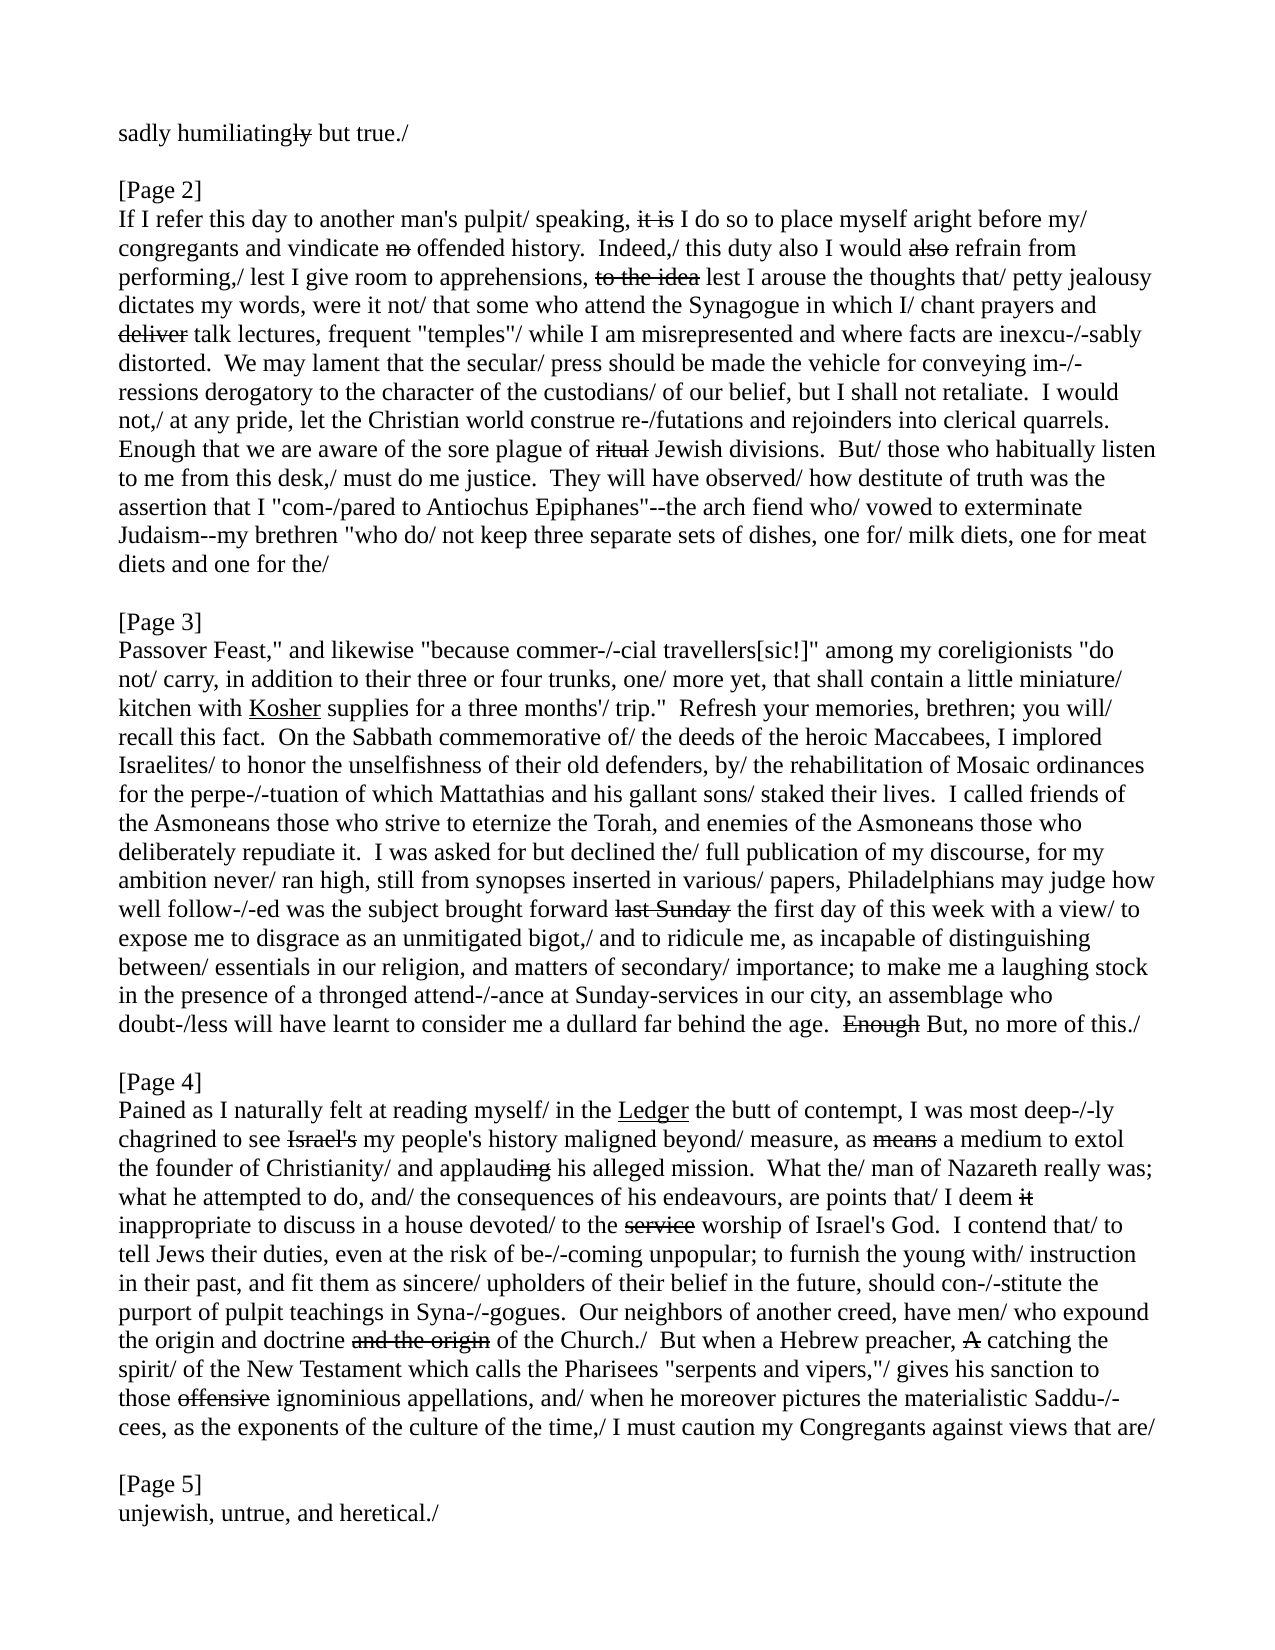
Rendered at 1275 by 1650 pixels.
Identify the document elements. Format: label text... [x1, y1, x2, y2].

text sadly humiliatingly but true./ [118, 118, 1157, 147]
text Pained as I naturally felt at reading myself/ in the Ledger the butt of contempt, I was most deep-/-ly chagrined to see Israel's my people's history maligned beyond/ measure, as means a medium to extol the founder of Christianity/ and applauding his alleged mission. What the/ man of Nazareth really was; what he attempted to do, and/ the consequences of his endeavours, are points that/ I deem it inappropriate to discuss in a house devoted/ to the service worship of Israel's God. I contend that/ to tell Jews their duties, even at the risk of be-/-coming unpopular; to furnish the young with/ instruction in their past, and fit them as sincere/ upholders of their belief in the future, should con-/-stitute the purport of pulpit teachings in Syna-/-gogues. Our neighbors of another creed, have men/ who expound the origin and doctrine and the origin of the Church./ But when a Hebrew preacher, A catching the spirit/ of the New Testament which calls the Pharisees "serpents and vipers,"/ gives his sanction to those offensive ignominious appellations, and/ when he moreover pictures the materialistic Saddu-/-cees, as the exponents of the culture of the time,/ I must caution my Congregants against views that are/ [118, 1096, 1157, 1441]
text If I refer this day to another man's pulpit/ speaking, it is I do so to place myself aright before my/ congregants and vindicate no offended history. Indeed,/ this duty also I would also refrain from performing,/ lest I give room to apprehensions, to the idea lest I arouse the thoughts that/ petty jealousy dictates my words, were it not/ that some who attend the Synagogue in which I/ chant prayers and deliver talk lectures, frequent "temples"/ while I am misrepresented and where facts are inexcu-/-sably distorted. We may lament that the secular/ press should be made the vehicle for conveying im-/-ressions derogatory to the character of the custodians/ of our belief, but I shall not retaliate. I would not,/ at any pride, let the Christian world construe re-/futations and rejoinders into clerical quarrels. Enough that we are aware of the sore plague of ritual Jewish divisions. But/ those who habitually listen to me from this desk,/ must do me justice. They will have observed/ how destitute of truth was the assertion that I "com-/pared to Antiochus Epiphanes"--the arch fiend who/ vowed to exterminate Judaism--my brethren "who do/ not keep three separate sets of dishes, one for/ milk diets, one for meat diets and one for the/ [118, 204, 1157, 578]
text [Page 2] [118, 176, 1157, 204]
text [Page 5] [118, 1469, 1157, 1498]
text [Page 4] [118, 1067, 1157, 1096]
text unjewish, untrue, and heretical./ [118, 1498, 1157, 1527]
text [Page 3] [118, 607, 1157, 636]
text Passover Feast," and likewise "because commer-/-cial travellers[sic!]" among my coreligionists "do not/ carry, in addition to their three or four trunks, one/ more yet, that shall contain a little miniature/ kitchen with Kosher supplies for a three months'/ trip." Refresh your memories, brethren; you will/ recall this fact. On the Sabbath commemorative of/ the deeds of the heroic Maccabees, I implored Israelites/ to honor the unselfishness of their old defenders, by/ the rehabilitation of Mosaic ordinances for the perpe-/-tuation of which Mattathias and his gallant sons/ staked their lives. I called friends of the Asmoneans those who strive to eternize the Torah, and enemies of the Asmoneans those who deliberately repudiate it. I was asked for but declined the/ full publication of my discourse, for my ambition never/ ran high, still from synopses inserted in various/ papers, Philadelphians may judge how well follow-/-ed was the subject brought forward last Sunday the first day of this week with a view/ to expose me to disgrace as an unmitigated bigot,/ and to ridicule me, as incapable of distinguishing between/ essentials in our religion, and matters of secondary/ importance; to make me a laughing stock in the presence of a thronged attend-/-ance at Sunday-services in our city, an assemblage who doubt-/less will have learnt to consider me a dullard far behind the age. Enough But, no more of this./ [118, 636, 1157, 1038]
